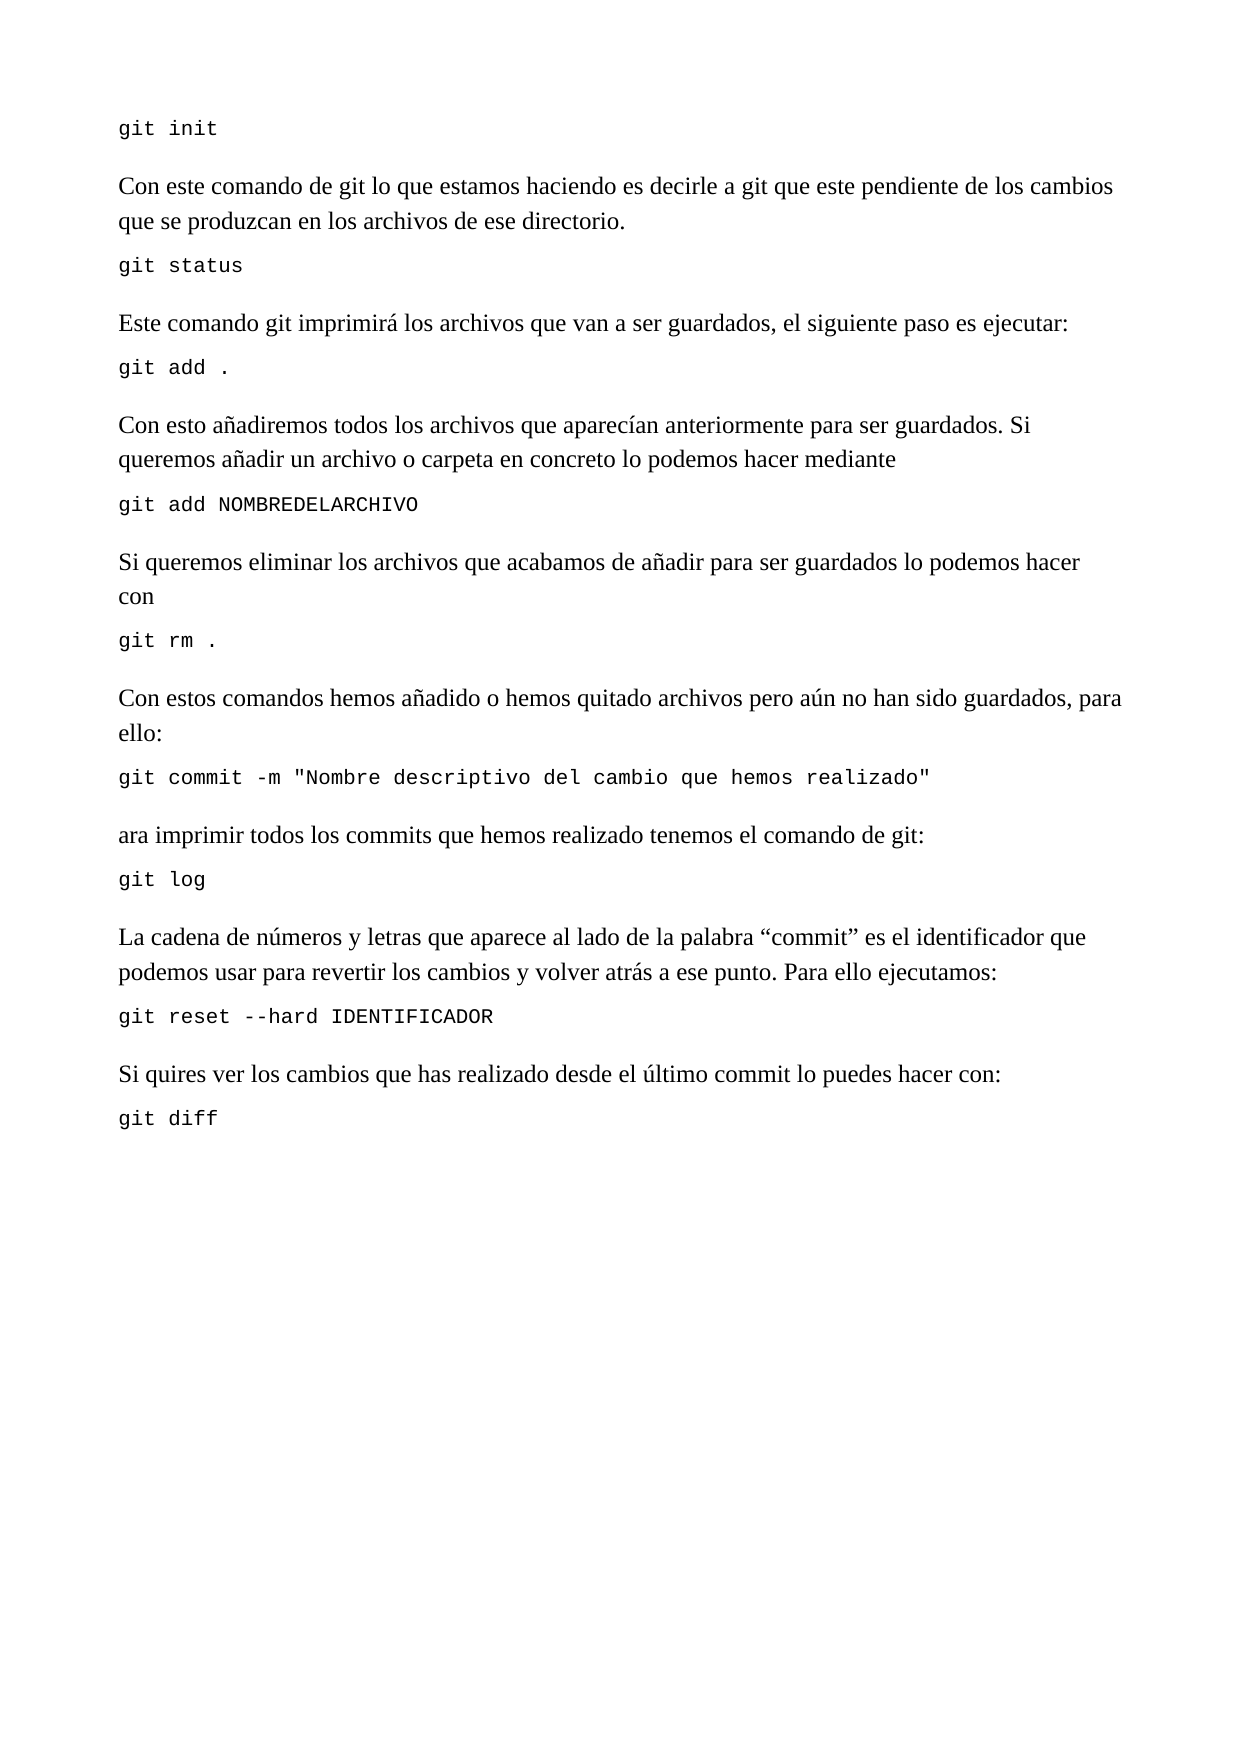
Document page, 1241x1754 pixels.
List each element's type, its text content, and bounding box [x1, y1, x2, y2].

text git status [118, 255, 1122, 278]
text git rm . [118, 630, 1122, 654]
text git add . [118, 357, 1122, 381]
text Con estos comandos hemos añadido o hemos quitado archivos pero aún no han sido guardados, para ello: [118, 683, 1122, 747]
text git diff [118, 1108, 1122, 1132]
text Con este comando de git lo que estamos haciendo es decirle a git que este pendiente de los cambios que se produzcan en los archivos de ese directorio. [118, 171, 1122, 234]
text Si quires ver los cambios que has realizado desde el último commit lo puedes hacer con: [118, 1059, 1122, 1088]
text Este comando git imprimirá los archivos que van a ser guardados, el siguiente paso es ejecutar: [118, 308, 1122, 337]
text git add NOMBREDELARCHIVO [118, 494, 1122, 517]
text ara imprimir todos los commits que hemos realizado tenemos el comando de git: [118, 820, 1122, 849]
text La cadena de números y letras que aparece al lado de la palabra “commit” es el identificador que podemos usar para revertir los cambios y volver atrás a ese punto. Para ello ejecutamos: [118, 922, 1122, 986]
text git init [118, 118, 1122, 142]
text git reset --hard IDENTIFICADOR [118, 1006, 1122, 1029]
text Si queremos eliminar los archivos que acabamos de añadir para ser guardados lo podemos hacer con [118, 547, 1122, 610]
text Con esto añadiremos todos los archivos que aparecían anteriormente para ser guardados. Si queremos añadir un archivo o carpeta en concreto lo podemos hacer mediante [118, 410, 1122, 473]
text git log [118, 869, 1122, 893]
text git commit -m "Nombre descriptivo del cambio que hemos realizado" [118, 767, 1122, 791]
